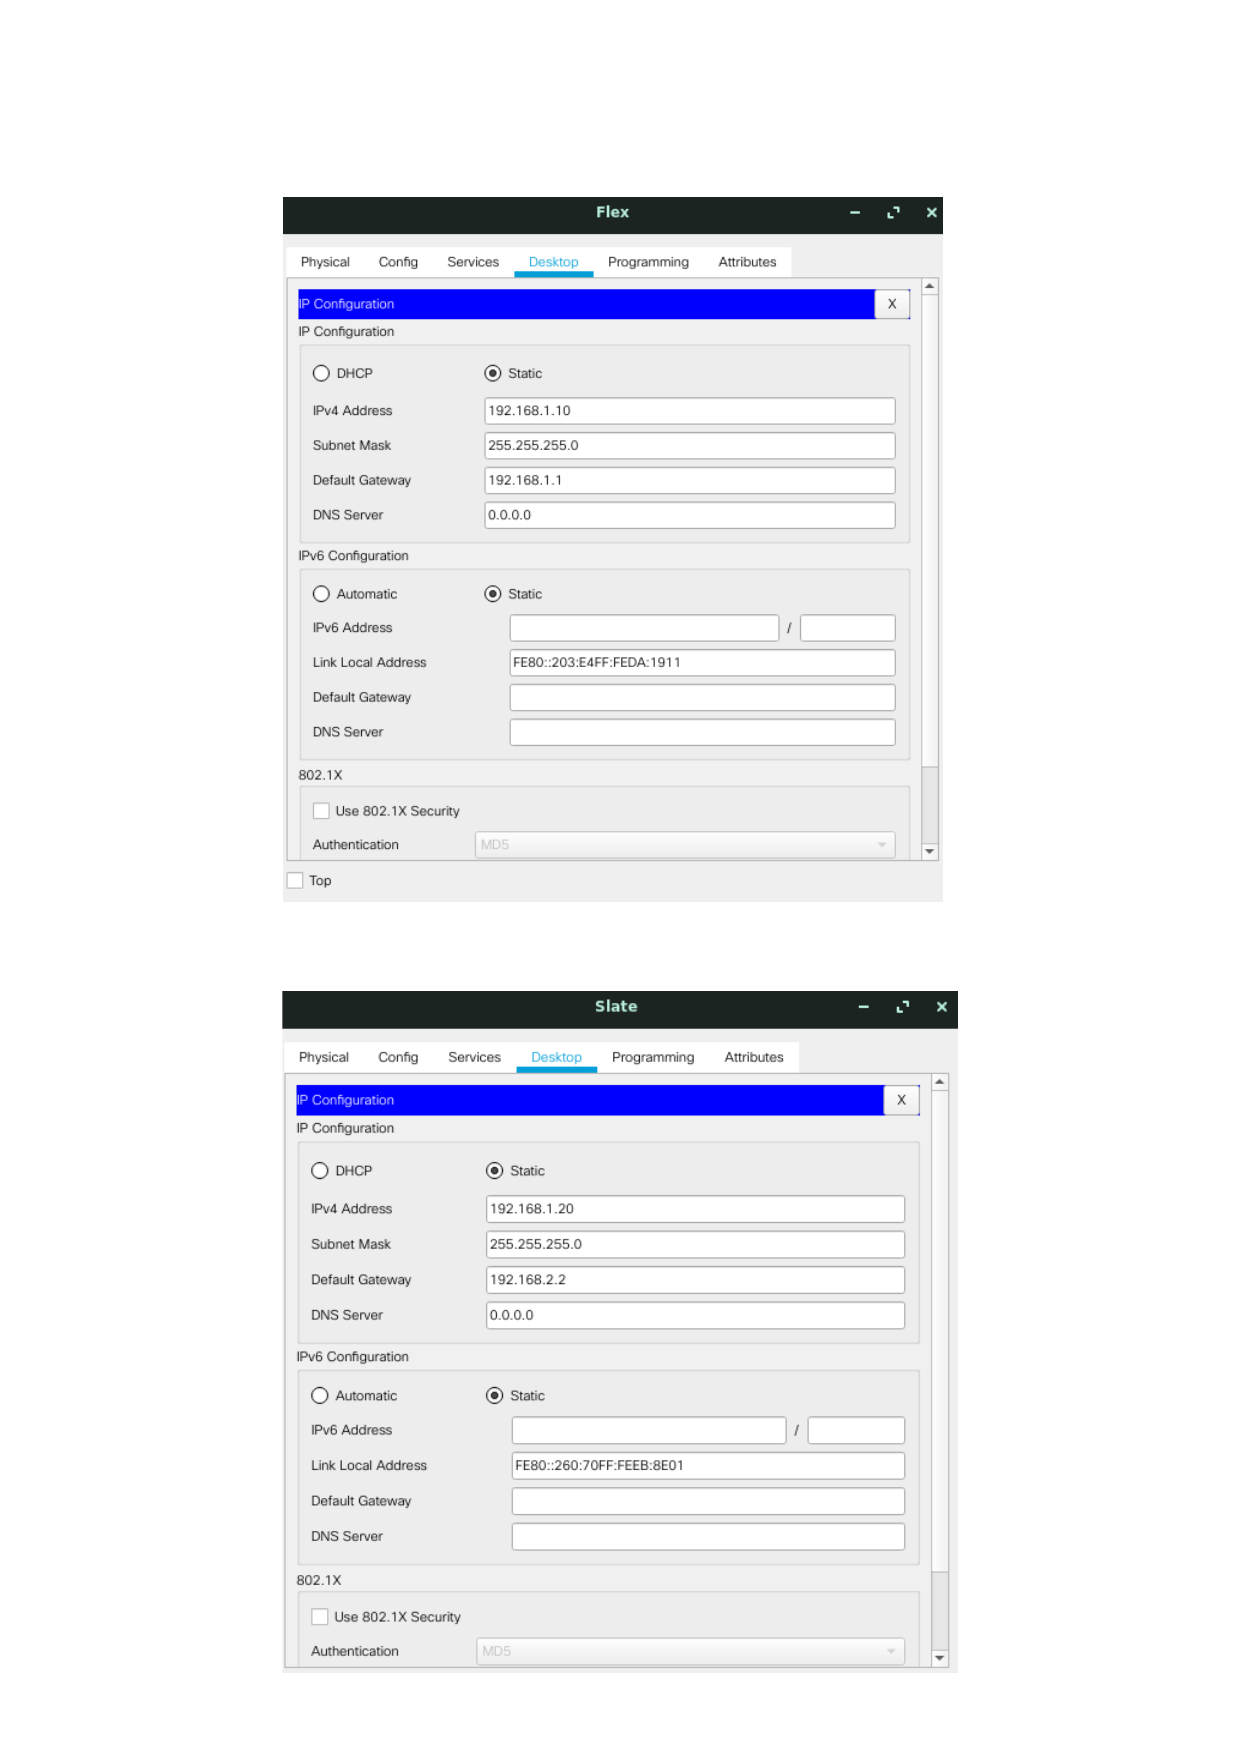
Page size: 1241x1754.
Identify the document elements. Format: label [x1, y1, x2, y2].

picture [282, 991, 958, 1673]
picture [283, 197, 943, 902]
